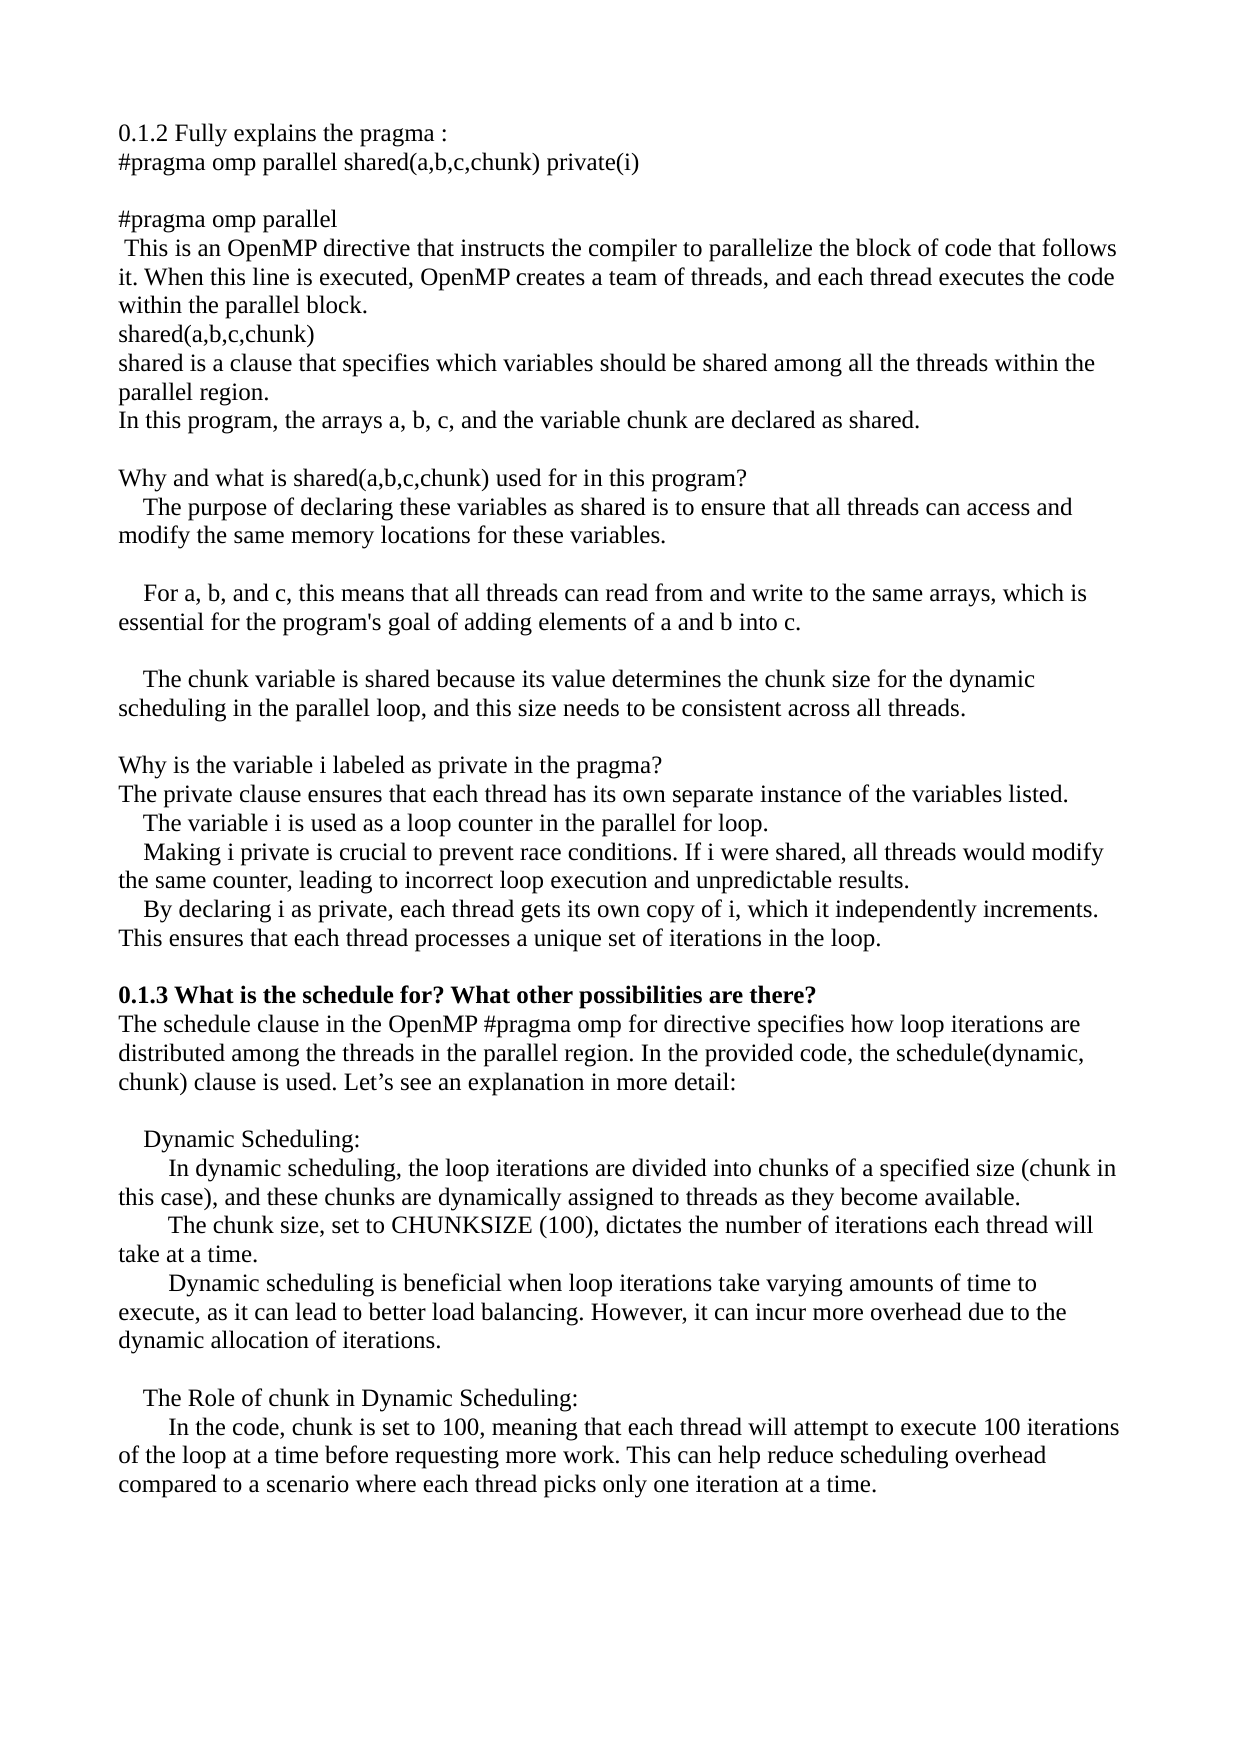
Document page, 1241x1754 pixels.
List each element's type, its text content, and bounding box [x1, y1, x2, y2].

text The schedule clause in the OpenMP #pragma omp for directive specifies how loop iterations are distributed among the threads in the parallel region. In the provided code, the schedule(dynamic, chunk) clause is used. Let’s see an explanation in more detail: [118, 1009, 1122, 1096]
text In dynamic scheduling, the loop iterations are divided into chunks of a specified size (chunk in this case), and these chunks are dynamically assigned to threads as they become available. [118, 1153, 1122, 1211]
text The chunk variable is shared because its value determines the chunk size for the dynamic scheduling in the parallel loop, and this size needs to be consistent across all threads. [118, 664, 1122, 722]
text The Role of chunk in Dynamic Scheduling: [118, 1383, 1122, 1412]
text shared is a clause that specifies which variables should be shared among all the threads within the parallel region. [118, 348, 1122, 406]
text The purpose of declaring these variables as shared is to ensure that all threads can access and modify the same memory locations for these variables. [118, 492, 1122, 549]
text Dynamic Scheduling: [118, 1124, 1122, 1153]
text The private clause ensures that each thread has its own separate instance of the variables listed. [118, 779, 1122, 808]
text This is an OpenMP directive that instructs the compiler to parallelize the block of code that follows it. When this line is executed, OpenMP creates a team of threads, and each thread executes the code within the parallel block. [118, 233, 1122, 319]
text #pragma omp parallel [118, 204, 1122, 233]
text The chunk size, set to CHUNKSIZE (100), dictates the number of iterations each thread will take at a time. [118, 1211, 1122, 1268]
text Why and what is shared(a,b,c,chunk) used for in this program? [118, 463, 1122, 492]
text For a, b, and c, this means that all threads can read from and write to the same arrays, which is essential for the program's goal of adding elements of a and b into c. [118, 578, 1122, 636]
text #pragma omp parallel shared(a,b,c,chunk) private(i) [118, 147, 1122, 176]
text 0.1.3 What is the schedule for? What other possibilities are there? [118, 981, 1122, 1009]
text By declaring i as private, each thread gets its own copy of i, which it independently increments. This ensures that each thread processes a unique set of iterations in the loop. [118, 894, 1122, 952]
text 0.1.2 Fully explains the pragma : [118, 118, 1122, 147]
text Making i private is crucial to prevent race conditions. If i were shared, all threads would modify the same counter, leading to incorrect loop execution and unpredictable results. [118, 837, 1122, 894]
text In the code, chunk is set to 100, meaning that each thread will attempt to execute 100 iterations of the loop at a time before requesting more work. This can help reduce scheduling overhead compared to a scenario where each thread picks only one iteration at a time. [118, 1412, 1122, 1498]
text shared(a,b,c,chunk) [118, 319, 1122, 348]
text In this program, the arrays a, b, c, and the variable chunk are declared as shared. [118, 406, 1122, 434]
text Dynamic scheduling is beneficial when loop iterations take varying amounts of time to execute, as it can lead to better load balancing. However, it can incur more overhead due to the dynamic allocation of iterations. [118, 1268, 1122, 1354]
text Why is the variable i labeled as private in the pragma? [118, 751, 1122, 779]
text The variable i is used as a loop counter in the parallel for loop. [118, 808, 1122, 837]
